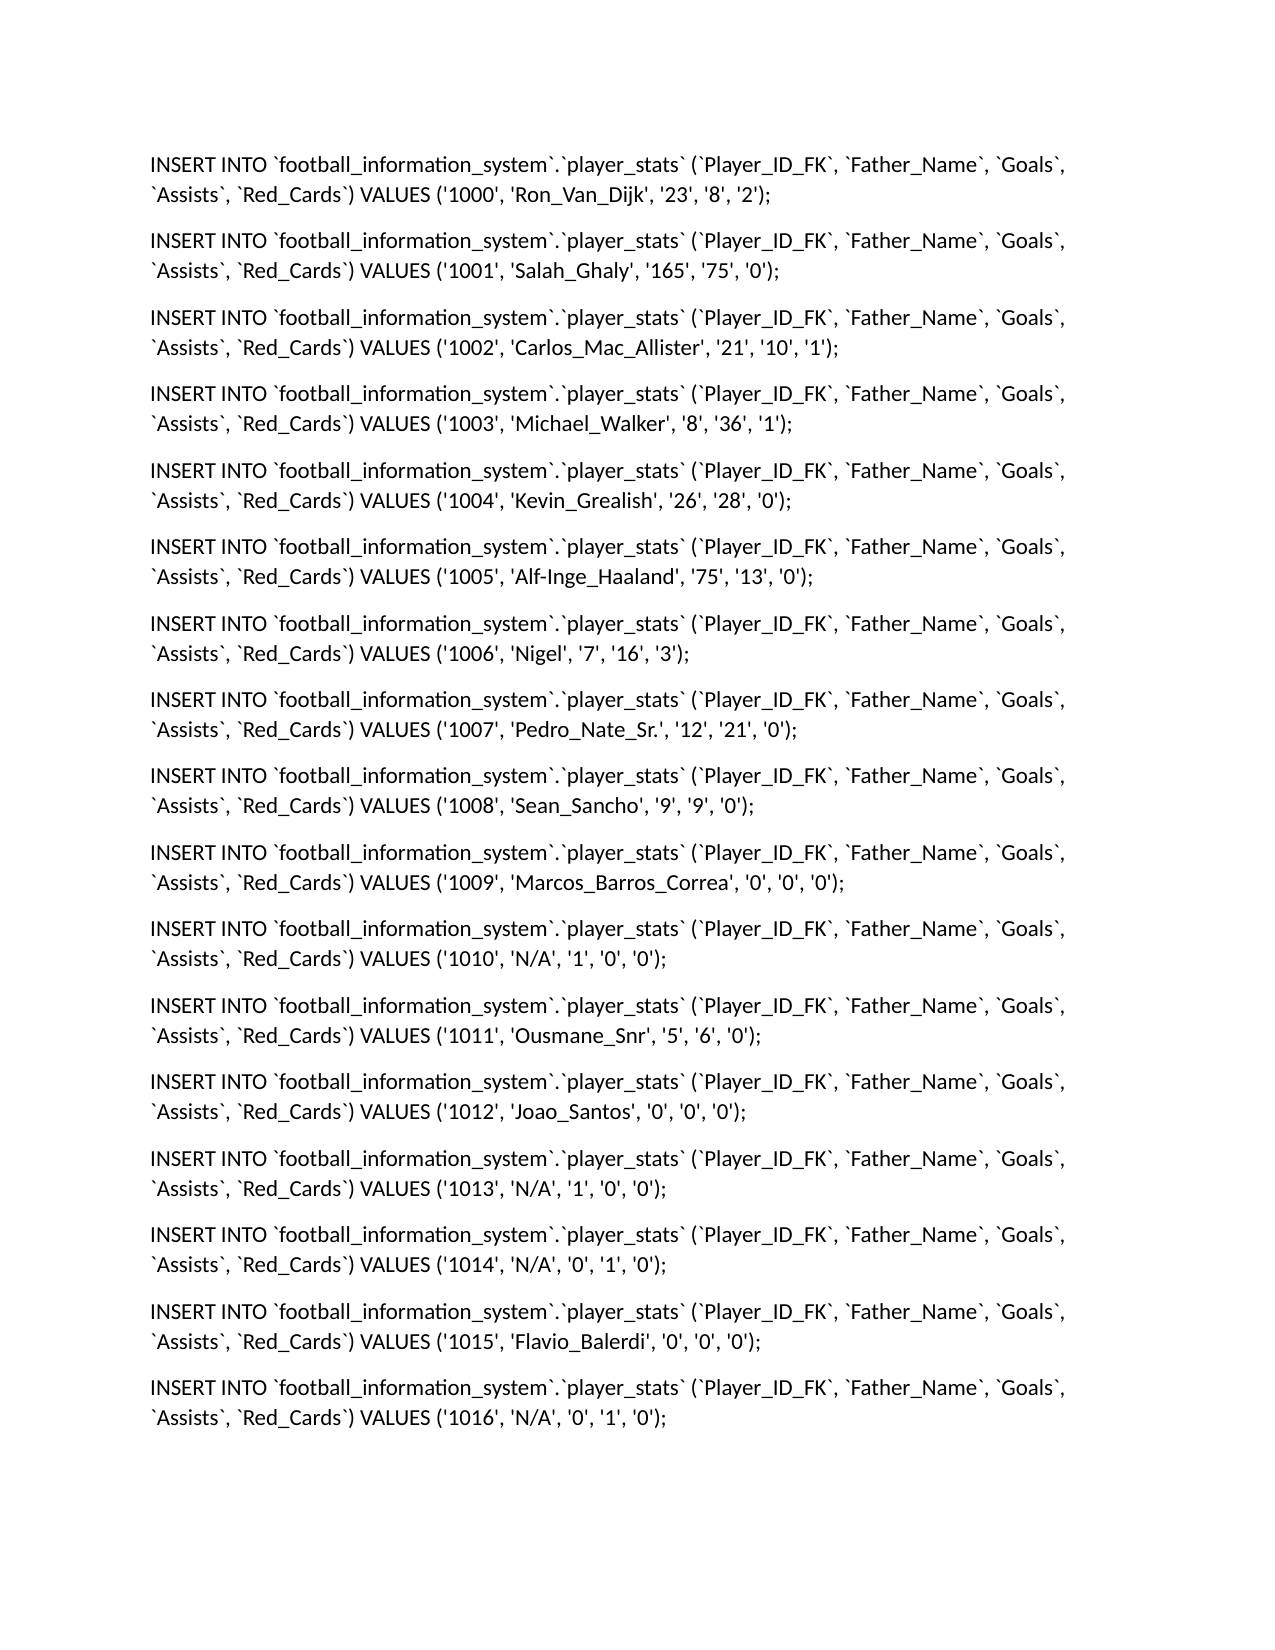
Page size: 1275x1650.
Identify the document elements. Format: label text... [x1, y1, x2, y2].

text INSERT INTO `football_information_system`.`player_stats` (`Player_ID_FK`, `Father_Name`, `Goals`, `Assists`, `Red_Cards`) VALUES ('1004', 'Kevin_Grealish', '26', '28', '0'); [150, 456, 1125, 514]
text INSERT INTO `football_information_system`.`player_stats` (`Player_ID_FK`, `Father_Name`, `Goals`, `Assists`, `Red_Cards`) VALUES ('1001', 'Salah_Ghaly', '165', '75', '0'); [150, 226, 1125, 284]
text INSERT INTO `football_information_system`.`player_stats` (`Player_ID_FK`, `Father_Name`, `Goals`, `Assists`, `Red_Cards`) VALUES ('1002', 'Carlos_Mac_Allister', '21', '10', '1'); [150, 303, 1125, 361]
text INSERT INTO `football_information_system`.`player_stats` (`Player_ID_FK`, `Father_Name`, `Goals`, `Assists`, `Red_Cards`) VALUES ('1013', 'N/A', '1', '0', '0'); [150, 1144, 1125, 1202]
text INSERT INTO `football_information_system`.`player_stats` (`Player_ID_FK`, `Father_Name`, `Goals`, `Assists`, `Red_Cards`) VALUES ('1008', 'Sean_Sancho', '9', '9', '0'); [150, 762, 1125, 819]
text INSERT INTO `football_information_system`.`player_stats` (`Player_ID_FK`, `Father_Name`, `Goals`, `Assists`, `Red_Cards`) VALUES ('1015', 'Flavio_Balerdi', '0', '0', '0'); [150, 1297, 1125, 1355]
text INSERT INTO `football_information_system`.`player_stats` (`Player_ID_FK`, `Father_Name`, `Goals`, `Assists`, `Red_Cards`) VALUES ('1005', 'Alf-Inge_Haaland', '75', '13', '0'); [150, 532, 1125, 590]
text INSERT INTO `football_information_system`.`player_stats` (`Player_ID_FK`, `Father_Name`, `Goals`, `Assists`, `Red_Cards`) VALUES ('1010', 'N/A', '1', '0', '0'); [150, 914, 1125, 972]
text INSERT INTO `football_information_system`.`player_stats` (`Player_ID_FK`, `Father_Name`, `Goals`, `Assists`, `Red_Cards`) VALUES ('1016', 'N/A', '0', '1', '0'); [150, 1373, 1125, 1431]
text INSERT INTO `football_information_system`.`player_stats` (`Player_ID_FK`, `Father_Name`, `Goals`, `Assists`, `Red_Cards`) VALUES ('1012', 'Joao_Santos', '0', '0', '0'); [150, 1067, 1125, 1125]
text INSERT INTO `football_information_system`.`player_stats` (`Player_ID_FK`, `Father_Name`, `Goals`, `Assists`, `Red_Cards`) VALUES ('1000', 'Ron_Van_Dijk', '23', '8', '2'); [150, 150, 1125, 208]
text INSERT INTO `football_information_system`.`player_stats` (`Player_ID_FK`, `Father_Name`, `Goals`, `Assists`, `Red_Cards`) VALUES ('1003', 'Michael_Walker', '8', '36', '1'); [150, 379, 1125, 437]
text INSERT INTO `football_information_system`.`player_stats` (`Player_ID_FK`, `Father_Name`, `Goals`, `Assists`, `Red_Cards`) VALUES ('1007', 'Pedro_Nate_Sr.', '12', '21', '0'); [150, 685, 1125, 743]
text INSERT INTO `football_information_system`.`player_stats` (`Player_ID_FK`, `Father_Name`, `Goals`, `Assists`, `Red_Cards`) VALUES ('1009', 'Marcos_Barros_Correa', '0', '0', '0'); [150, 838, 1125, 896]
text INSERT INTO `football_information_system`.`player_stats` (`Player_ID_FK`, `Father_Name`, `Goals`, `Assists`, `Red_Cards`) VALUES ('1006', 'Nigel', '7', '16', '3'); [150, 609, 1125, 667]
text INSERT INTO `football_information_system`.`player_stats` (`Player_ID_FK`, `Father_Name`, `Goals`, `Assists`, `Red_Cards`) VALUES ('1014', 'N/A', '0', '1', '0'); [150, 1220, 1125, 1278]
text INSERT INTO `football_information_system`.`player_stats` (`Player_ID_FK`, `Father_Name`, `Goals`, `Assists`, `Red_Cards`) VALUES ('1011', 'Ousmane_Snr', '5', '6', '0'); [150, 991, 1125, 1049]
